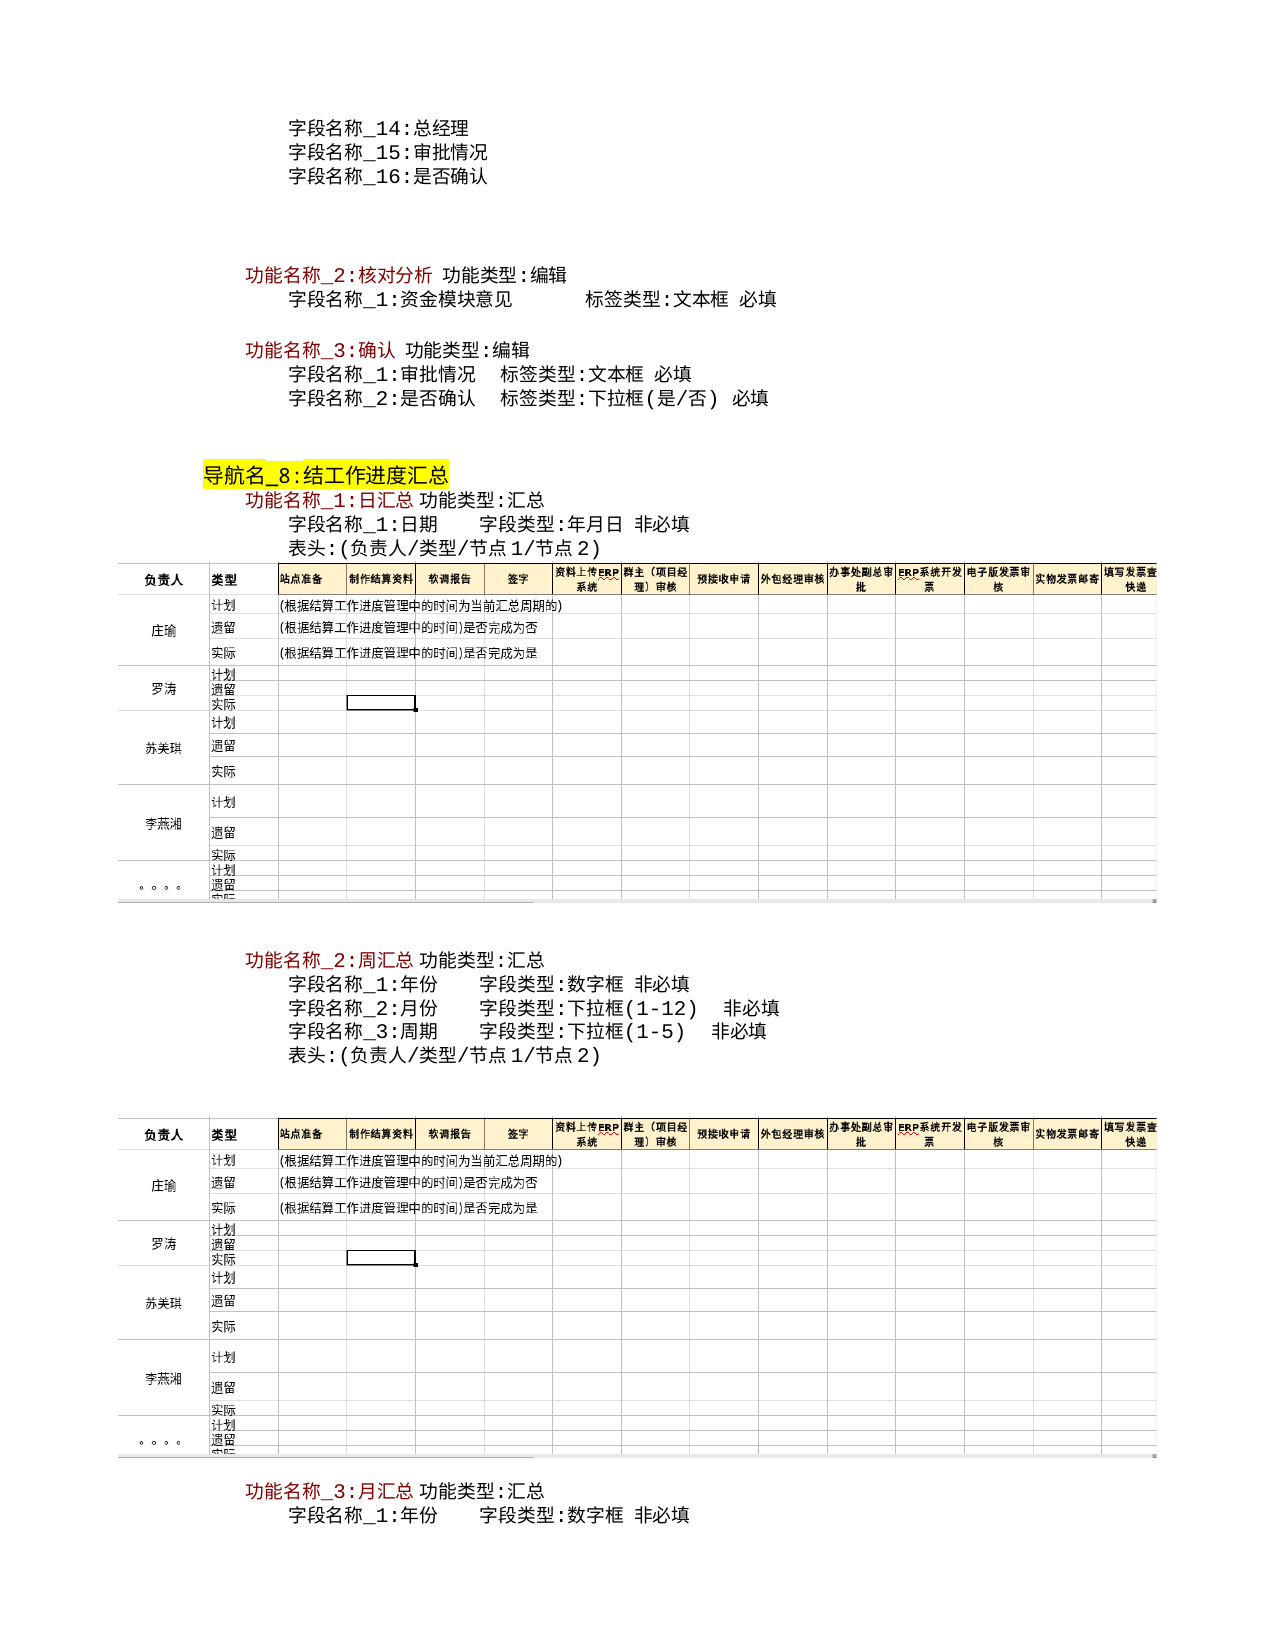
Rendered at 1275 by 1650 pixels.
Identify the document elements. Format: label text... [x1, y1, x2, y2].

text 表头:(负责人/类型/节点1/节点2) [118, 537, 1157, 561]
text 字段名称_14:总经理 [118, 118, 1157, 142]
text 功能名称_1:日汇总 功能类型:汇总 [118, 489, 1157, 513]
text 字段名称_1:审批情况 标签类型:文本框 必填 [118, 364, 1157, 388]
text 功能名称_2:周汇总 功能类型:汇总 [118, 950, 1157, 973]
text 字段名称_1:年份 字段类型:数字框 非必填 [118, 1505, 1157, 1529]
text 字段名称_2:月份 字段类型:下拉框(1-12) 非必填 [118, 997, 1157, 1021]
text 表头:(负责人/类型/节点1/节点2) [118, 1045, 1157, 1069]
picture [118, 561, 1157, 903]
text 功能名称_2:核对分析 功能类型:编辑 [118, 261, 1157, 289]
picture [118, 1116, 1157, 1458]
text 导航名_8:结工作进度汇总 [118, 459, 1157, 489]
text 字段名称_16:是否确认 [118, 166, 1157, 190]
text 功能名称_3:月汇总 功能类型:汇总 [118, 1481, 1157, 1505]
text 字段名称_1:资金模块意见 标签类型:文本框 必填 [118, 289, 1157, 312]
text 字段名称_3:周期 字段类型:下拉框(1-5) 非必填 [118, 1021, 1157, 1045]
text 字段名称_1:日期 字段类型:年月日 非必填 [118, 513, 1157, 537]
text 功能名称_3:确认 功能类型:编辑 [118, 336, 1157, 364]
text 字段名称_1:年份 字段类型:数字框 非必填 [118, 973, 1157, 997]
text 字段名称_15:审批情况 [118, 142, 1157, 166]
text 字段名称_2:是否确认 标签类型:下拉框(是/否) 必填 [118, 388, 1157, 412]
